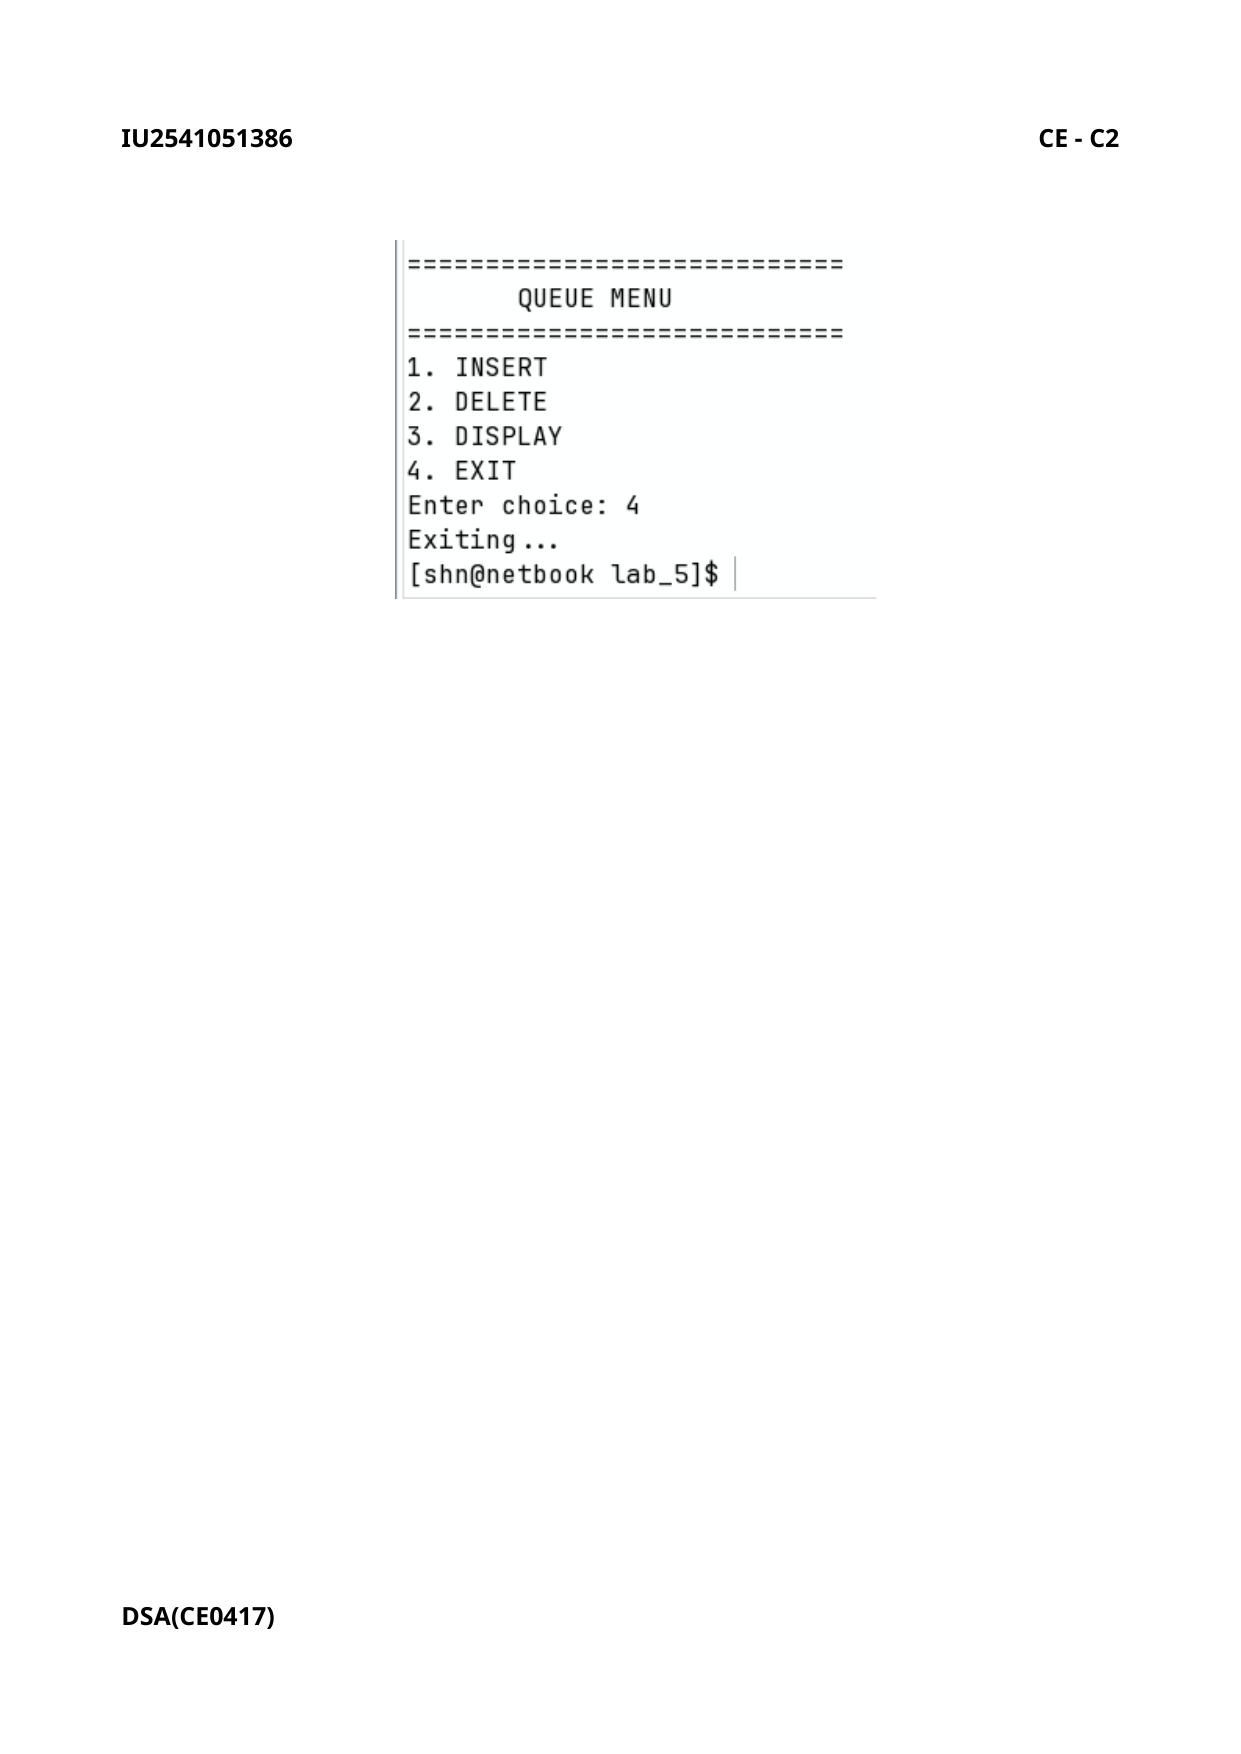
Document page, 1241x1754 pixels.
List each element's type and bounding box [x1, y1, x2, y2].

picture [395, 240, 877, 599]
